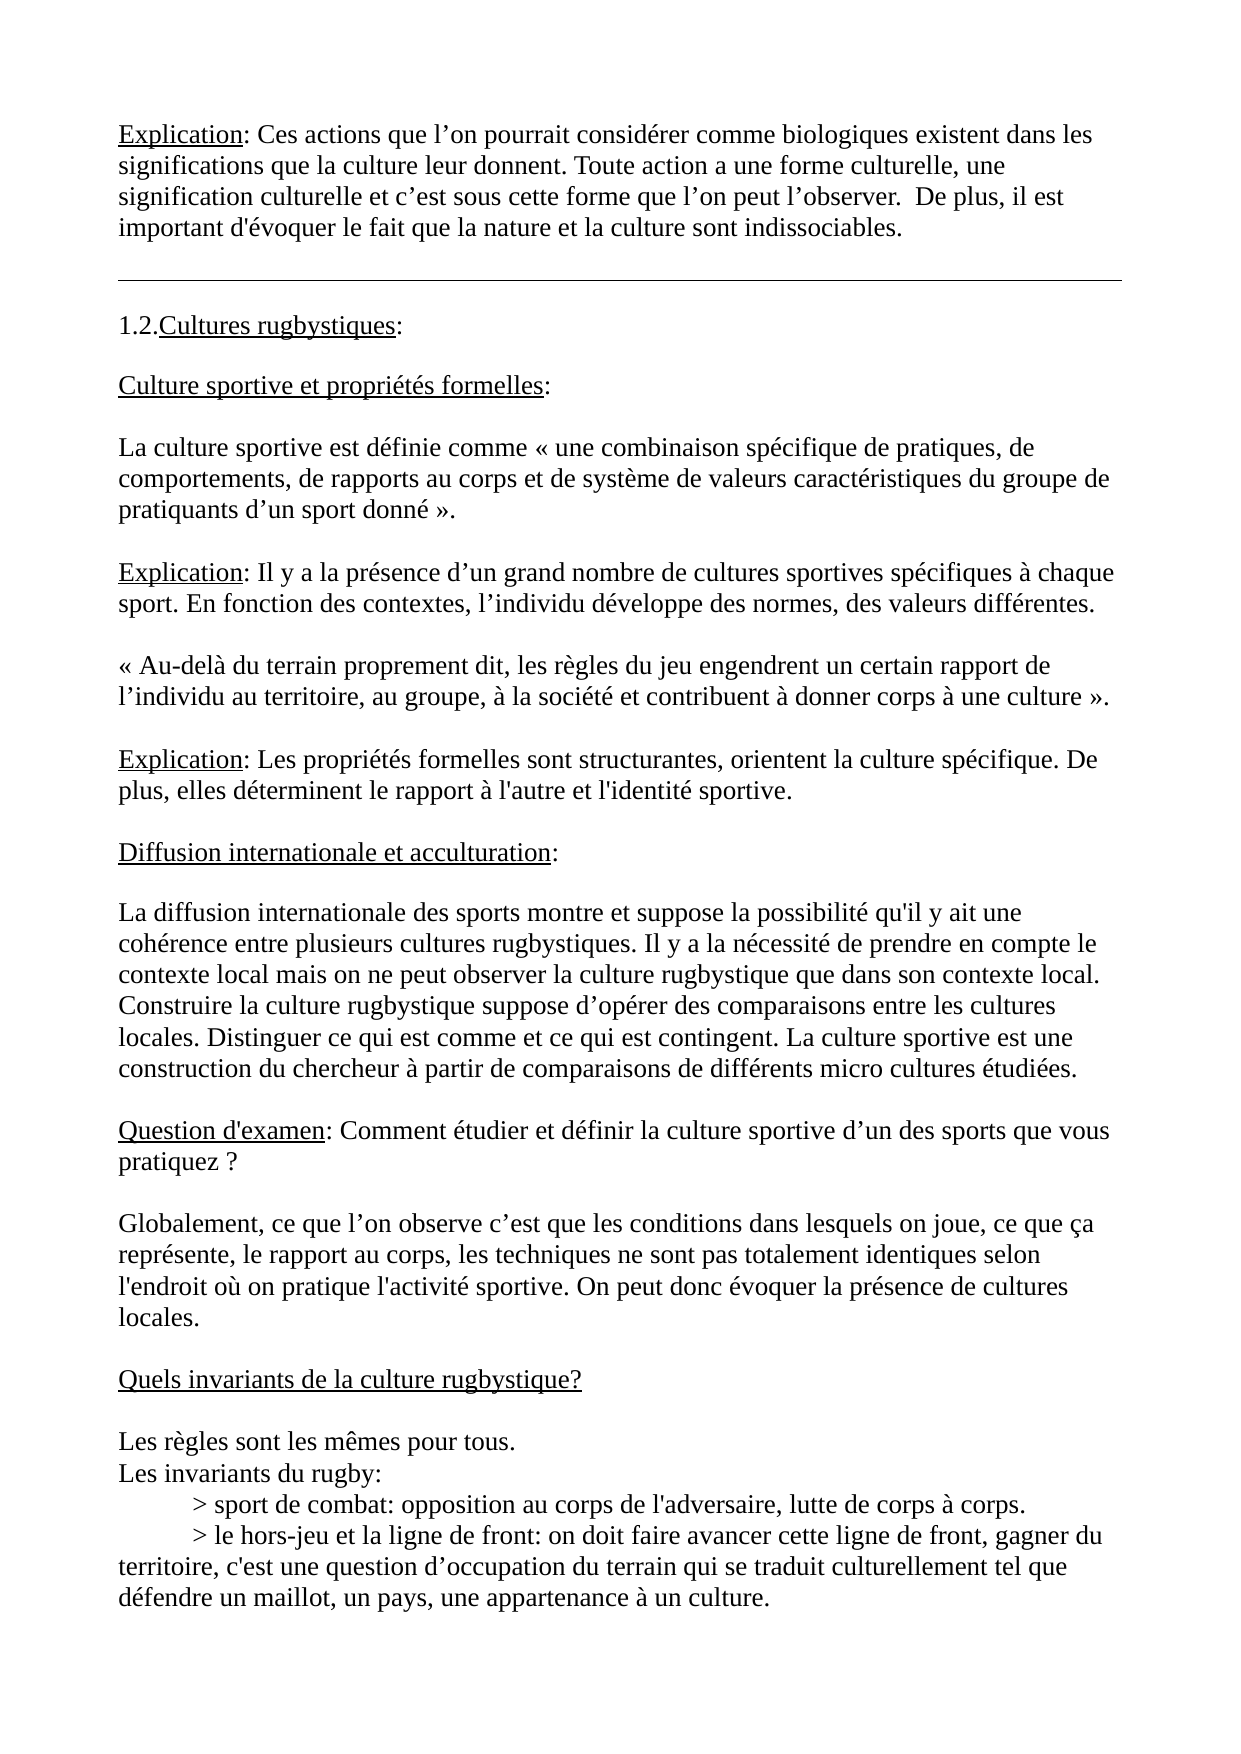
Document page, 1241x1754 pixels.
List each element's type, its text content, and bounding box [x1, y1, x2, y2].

text Construire la culture rugbystique suppose d’opérer des comparaisons entre les cultures locales. Distinguer ce qui est comme et ce qui est contingent. La culture sportive est une construction du chercheur à partir de comparaisons de différents micro cultures étudiées. [118, 989, 1122, 1083]
text Question d'examen: Comment étudier et définir la culture sportive d’un des sports que vous pratiquez ? [118, 1114, 1122, 1176]
text 1.2.Cultures rugbystiques: [118, 309, 1122, 340]
text Diffusion internationale et acculturation: [118, 836, 1122, 867]
text Les invariants du rugby: [118, 1457, 1122, 1488]
text La culture sportive est définie comme « une combinaison spécifique de pratiques, de comportements, de rapports au corps et de système de valeurs caractéristiques du groupe de pratiquants d’un sport donné ». [118, 431, 1122, 525]
text Explication: Ces actions que l’on pourrait considérer comme biologiques existent dans les significations que la culture leur donnent. Toute action a une forme culturelle, une signification culturelle et c’est sous cette forme que l’on peut l’observer. De plus, il est important d'évoquer le fait que la nature et la culture sont indissociables. [118, 118, 1122, 243]
text Explication: Les propriétés formelles sont structurantes, orientent la culture spécifique. De plus, elles déterminent le rapport à l'autre et l'identité sportive. [118, 743, 1122, 805]
text Explication: Il y a la présence d’un grand nombre de cultures sportives spécifiques à chaque sport. En fonction des contextes, l’individu développe des normes, des valeurs différentes. [118, 556, 1122, 618]
text Globalement, ce que l’on observe c’est que les conditions dans lesquels on joue, ce que ça représente, le rapport au corps, les techniques ne sont pas totalement identiques selon l'endroit où on pratique l'activité sportive. On peut donc évoquer la présence de cultures locales. [118, 1207, 1122, 1332]
text > le hors-jeu et la ligne de front: on doit faire avancer cette ligne de front, gagner du territoire, c'est une question d’occupation du terrain qui se traduit culturellement tel que défendre un maillot, un pays, une appartenance à un culture. [118, 1519, 1122, 1612]
text Les règles sont les mêmes pour tous. [118, 1426, 1122, 1457]
text Quels invariants de la culture rugbystique? [118, 1363, 1122, 1394]
text « Au-delà du terrain proprement dit, les règles du jeu engendrent un certain rapport de l’individu au territoire, au groupe, à la société et contribuent à donner corps à une culture ». [118, 649, 1122, 712]
text La diffusion internationale des sports montre et suppose la possibilité qu'il y ait une cohérence entre plusieurs cultures rugbystiques. Il y a la nécessité de prendre en compte le contexte local mais on ne peut observer la culture rugbystique que dans son contexte local. [118, 896, 1122, 989]
text > sport de combat: opposition au corps de l'adversaire, lutte de corps à corps. [118, 1488, 1122, 1519]
text Culture sportive et propriétés formelles: [118, 369, 1122, 400]
